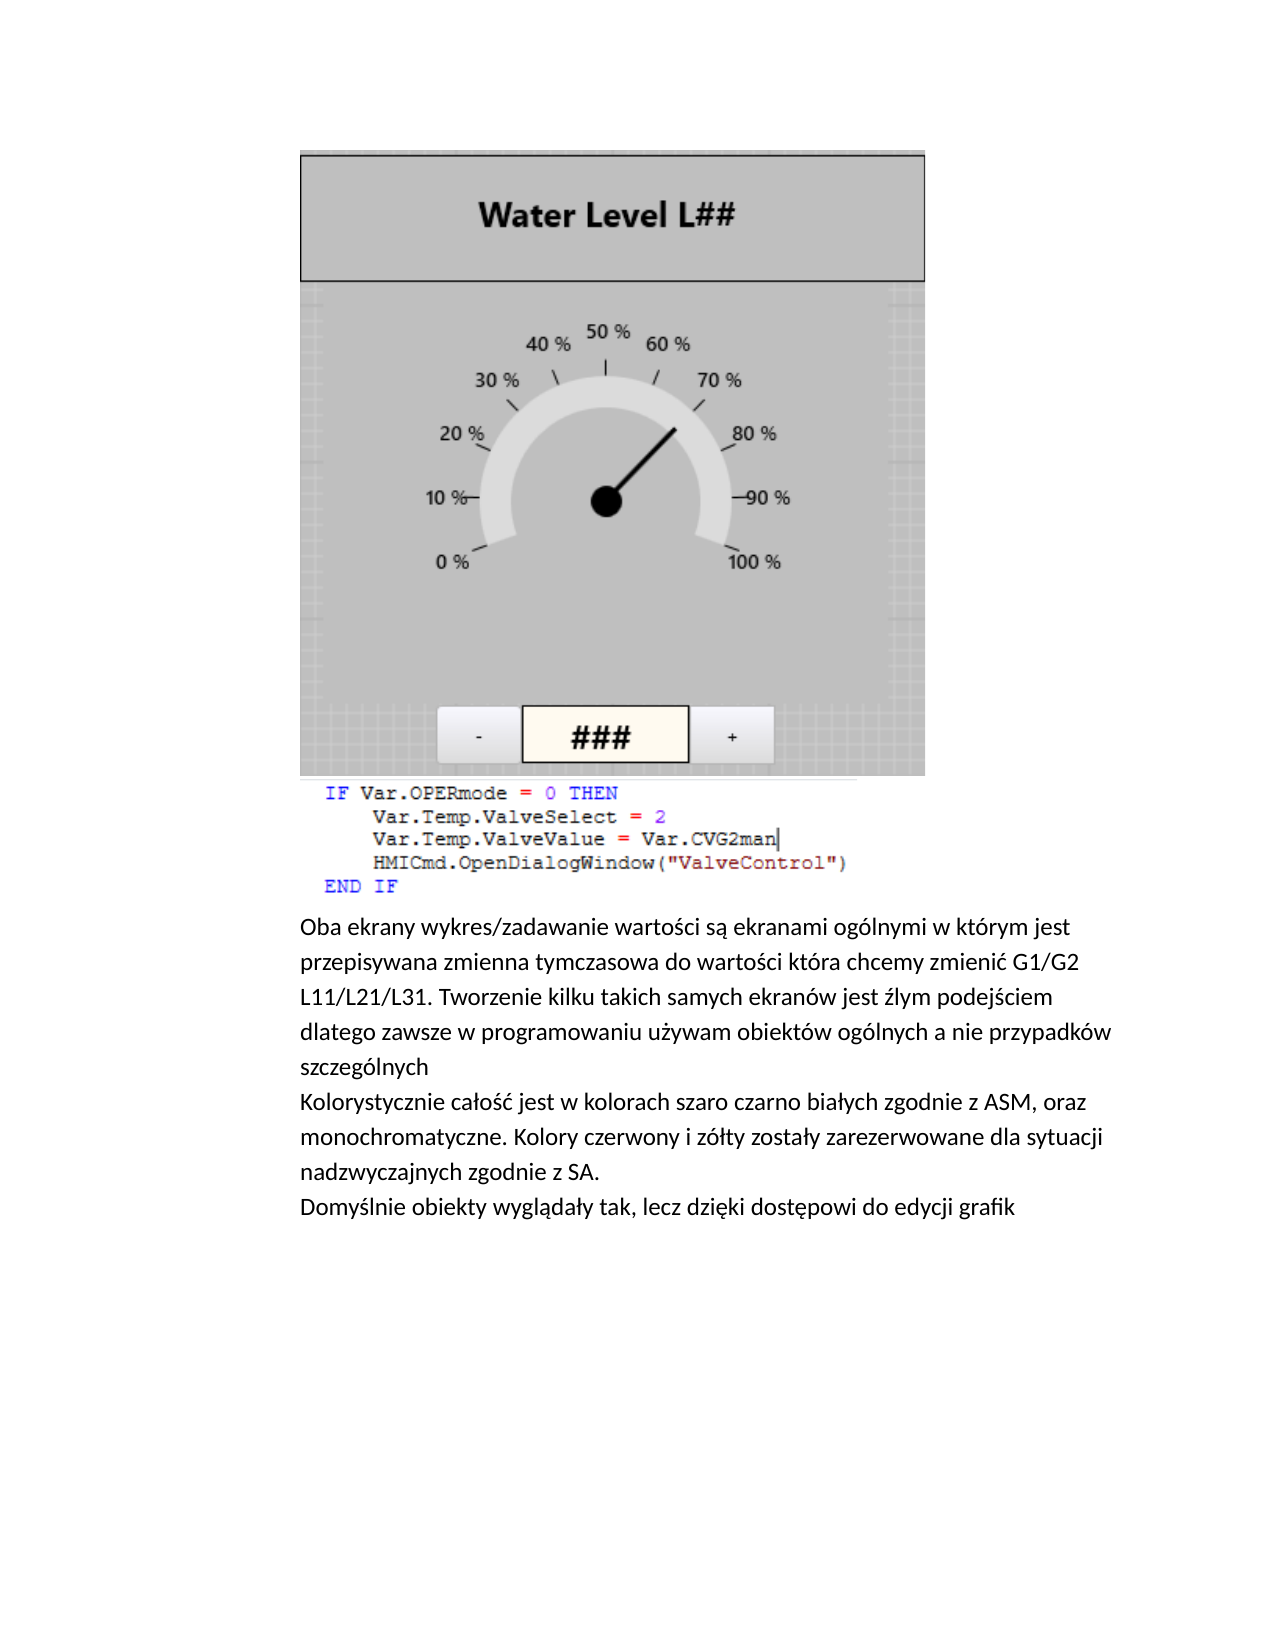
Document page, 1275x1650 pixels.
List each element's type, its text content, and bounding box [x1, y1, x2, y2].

list Oba ekrany wykres/zadawanie wartości są ekranami ogólnymi w którym jest przepisywana zmienna tymczasowa do wartości która chcemy zmienić G1/G2 L11/L21/L31. Tworzenie kilku takich samych ekranów jest źlym podejściem dlatego zawsze w programowaniu używam obiektów ogólnych a nie przypadków szczególnych Kolorystycznie całość jest w kolorach szaro czarno białych zgodnie z ASM, oraz monochromatyczne. Kolory czerwony i zółty zostały zarezerwowane dla sytuacji nadzwyczajnych zgodnie z SA. Domyślnie obiekty wyglądały tak, lecz dzięki dostępowi do edycji grafik [300, 150, 1125, 1221]
